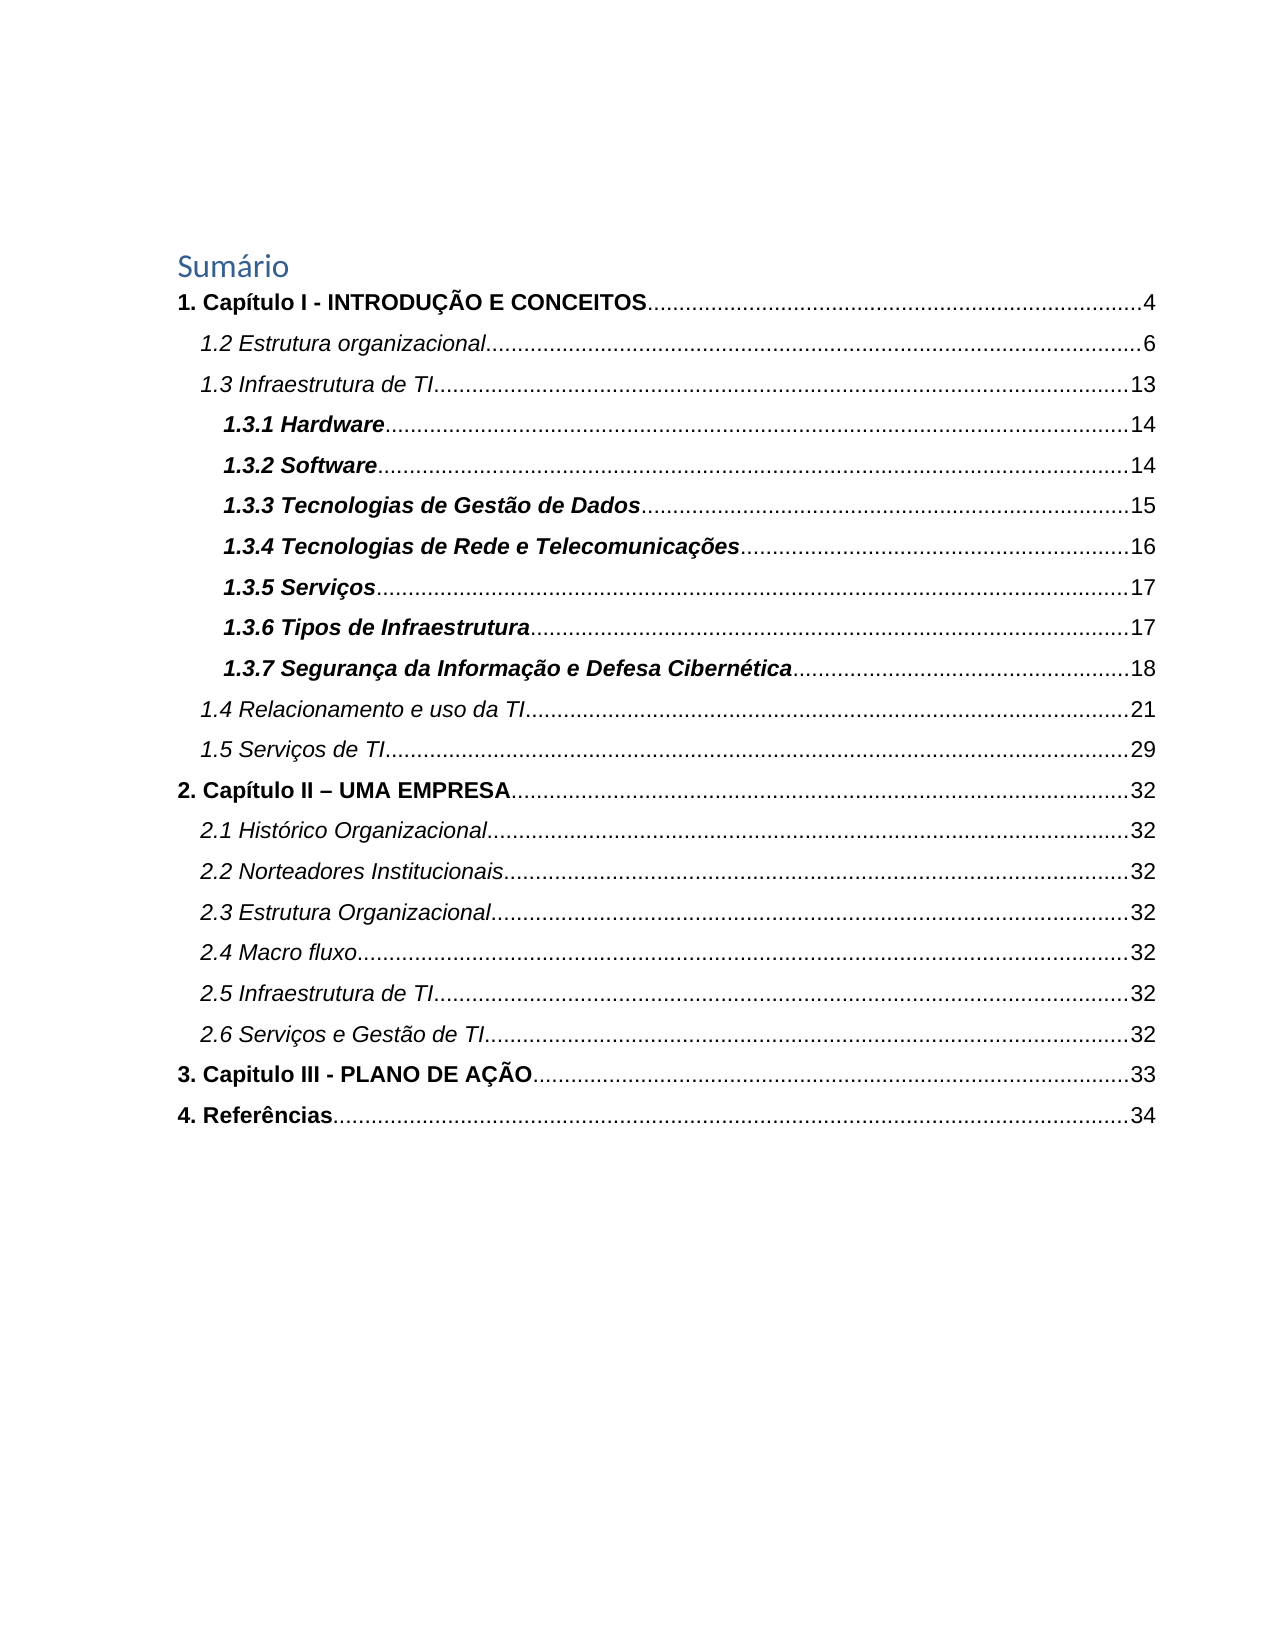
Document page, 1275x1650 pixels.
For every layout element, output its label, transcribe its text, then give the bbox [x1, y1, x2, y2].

text 1.3.7 Segurança da Informação e Defesa Cibernética 18 [223, 655, 1157, 681]
subtitle Sumário [177, 245, 1157, 286]
text 2.3 Estrutura Organizacional 32 [200, 899, 1157, 925]
text 2.6 Serviços e Gestão de TI 32 [200, 1021, 1157, 1047]
text 1.3.5 Serviços 17 [223, 574, 1157, 600]
text 2.4 Macro fluxo 32 [200, 939, 1157, 966]
text 2. Capítulo II – UMA EMPRESA 32 [177, 777, 1157, 803]
text 1.3.6 Tipos de Infraestrutura 17 [223, 614, 1157, 641]
text 4. Referências 34 [177, 1102, 1157, 1128]
text 1.3.1 Hardware 14 [223, 411, 1157, 437]
text 1.3.3 Tecnologias de Gestão de Dados 15 [223, 492, 1157, 519]
text 1.3.2 Software 14 [223, 452, 1157, 478]
text 1. Capítulo I - INTRODUÇÃO E CONCEITOS 4 [177, 289, 1157, 316]
text 1.4 Relacionamento e uso da TI 21 [200, 696, 1157, 722]
text 1.2 Estrutura organizacional 6 [200, 330, 1157, 356]
text 2.5 Infraestrutura de TI 32 [200, 980, 1157, 1006]
text 1.5 Serviços de TI 29 [200, 736, 1157, 762]
text 1.3 Infraestrutura de TI 13 [200, 371, 1157, 397]
text 1.3.4 Tecnologias de Rede e Telecomunicações 16 [223, 533, 1157, 559]
text 3. Capitulo III - PLANO DE AÇÃO 33 [177, 1061, 1157, 1087]
text 2.1 Histórico Organizacional 32 [200, 817, 1157, 844]
text 2.2 Norteadores Institucionais 32 [200, 858, 1157, 884]
